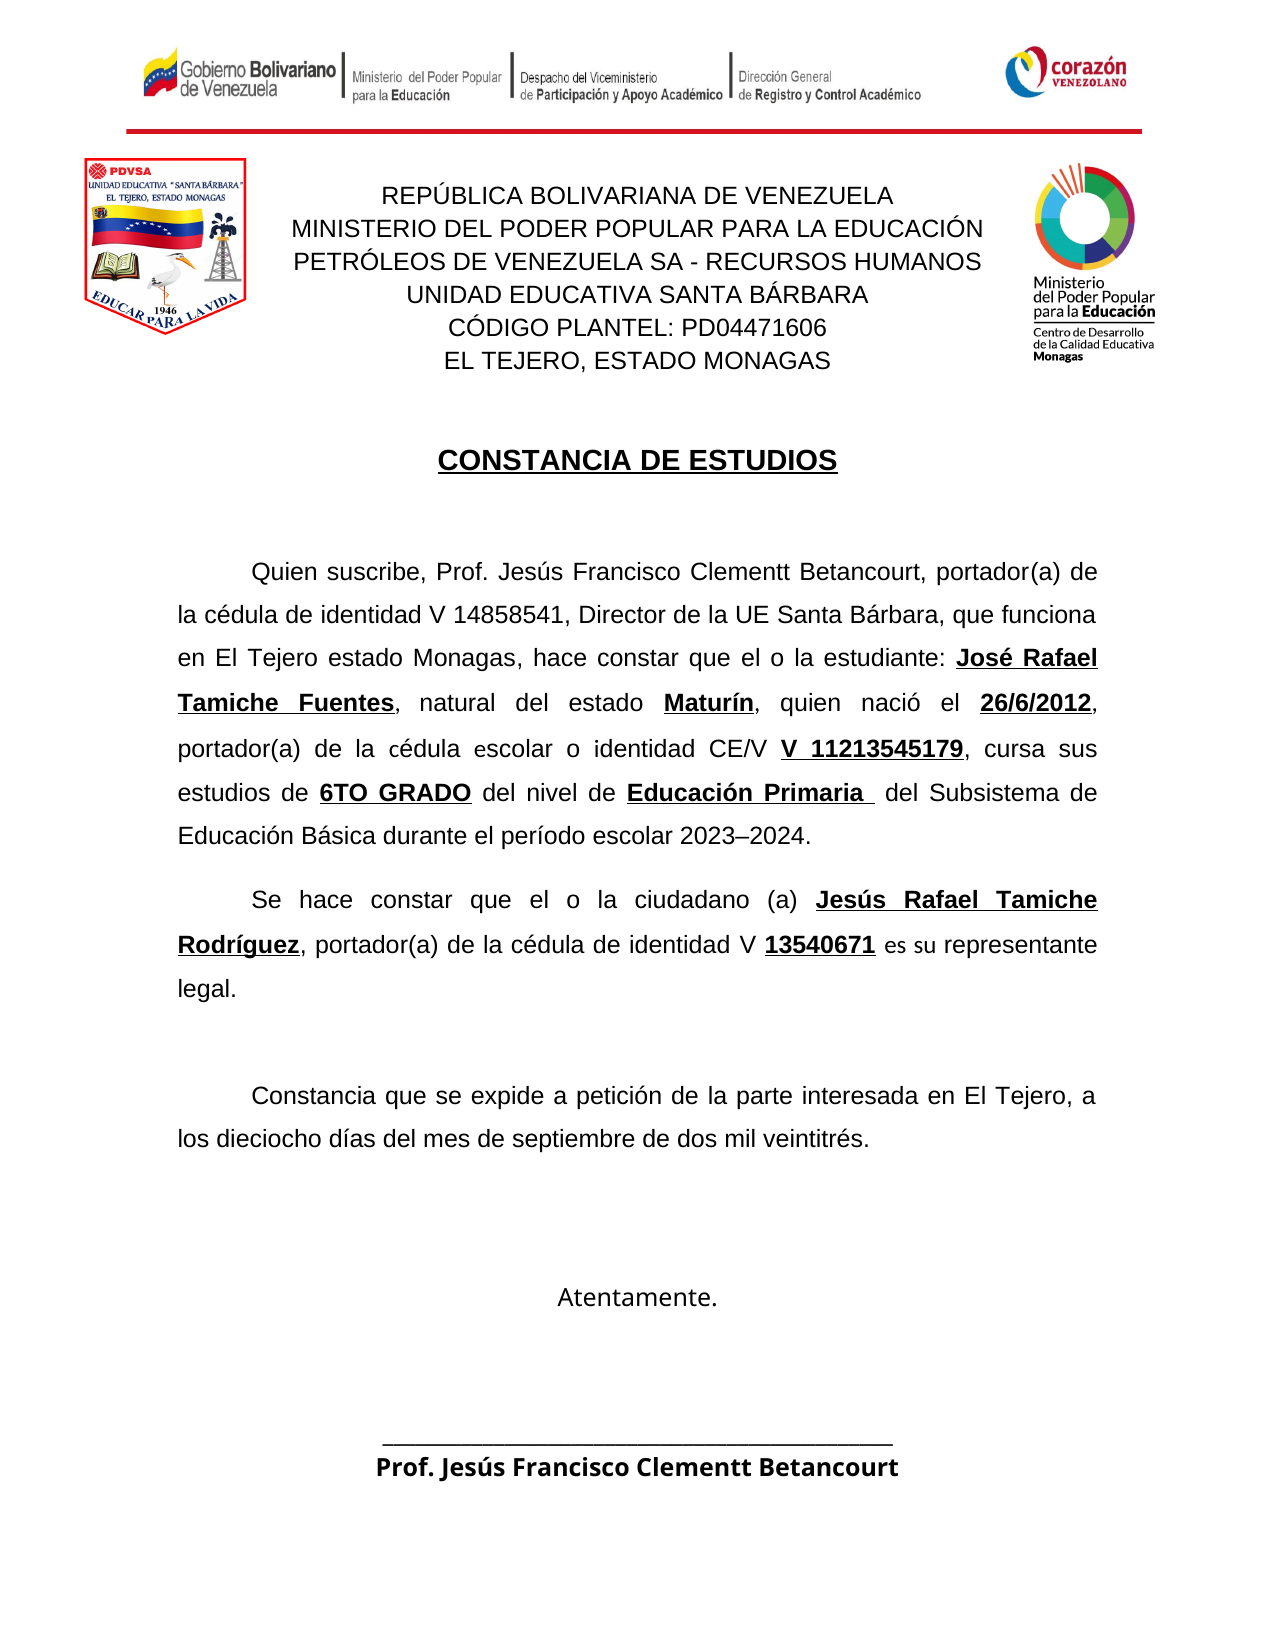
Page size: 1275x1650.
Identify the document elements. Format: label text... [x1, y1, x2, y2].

picture [126, 11, 1142, 134]
subtitle PETRÓLEOS DE VENEZUELA SA - RECURSOS HUMANOS [252, 247, 978, 275]
subtitle CONSTANCIA DE ESTUDIOS [177, 443, 1098, 476]
subtitle MINISTERIO DEL PODER POPULAR PARA LA EDUCACIÓN [252, 214, 978, 242]
text Se hace constar que el o la ciudadano (a) Jesús Rafael Tamiche Rodríguez, portador(a) de la cédula de identidad V 13540671 es su representante legal. [177, 885, 1098, 1002]
text CÓDIGO PLANTEL: PD04471606 [177, 313, 978, 341]
text Constancia que se expide a petición de la parte interesada en El Tejero, a los dieciocho días del mes de septiembre de dos mil veintitrés. [177, 1081, 1098, 1153]
text EL TEJERO, ESTADO MONAGAS [177, 346, 978, 374]
text ______________________________________________ [177, 1416, 1098, 1450]
picture [978, 153, 1200, 377]
text Atentamente. [177, 1279, 1098, 1313]
text Quien suscribe, Prof. Jesús Francisco Clementt Betancourt, portador(a) de la cédula de identidad V 14858541, Director de la UE Santa Bárbara, que funciona en El Tejero estado Monagas, hace constar que el o la estudiante: José Rafael Tamiche Fuentes, natural del estado Maturín, quien nació el 26/6/2012, portador(a) de la cédula escolar o identidad CE/V V 11213545179, cursa sus estudios de 6TO GRADO del nivel de Educación Primaria del Subsistema de Educación Básica durante el período escolar 2023–2024. [177, 557, 1098, 849]
text Prof. Jesús Francisco Clementt Betancourt [177, 1450, 1098, 1484]
text UNIDAD EDUCATIVA SANTA BÁRBARA [252, 280, 978, 308]
picture [79, 158, 252, 335]
subtitle REPÚBLICA BOLIVARIANA DE VENEZUELA [252, 181, 978, 209]
